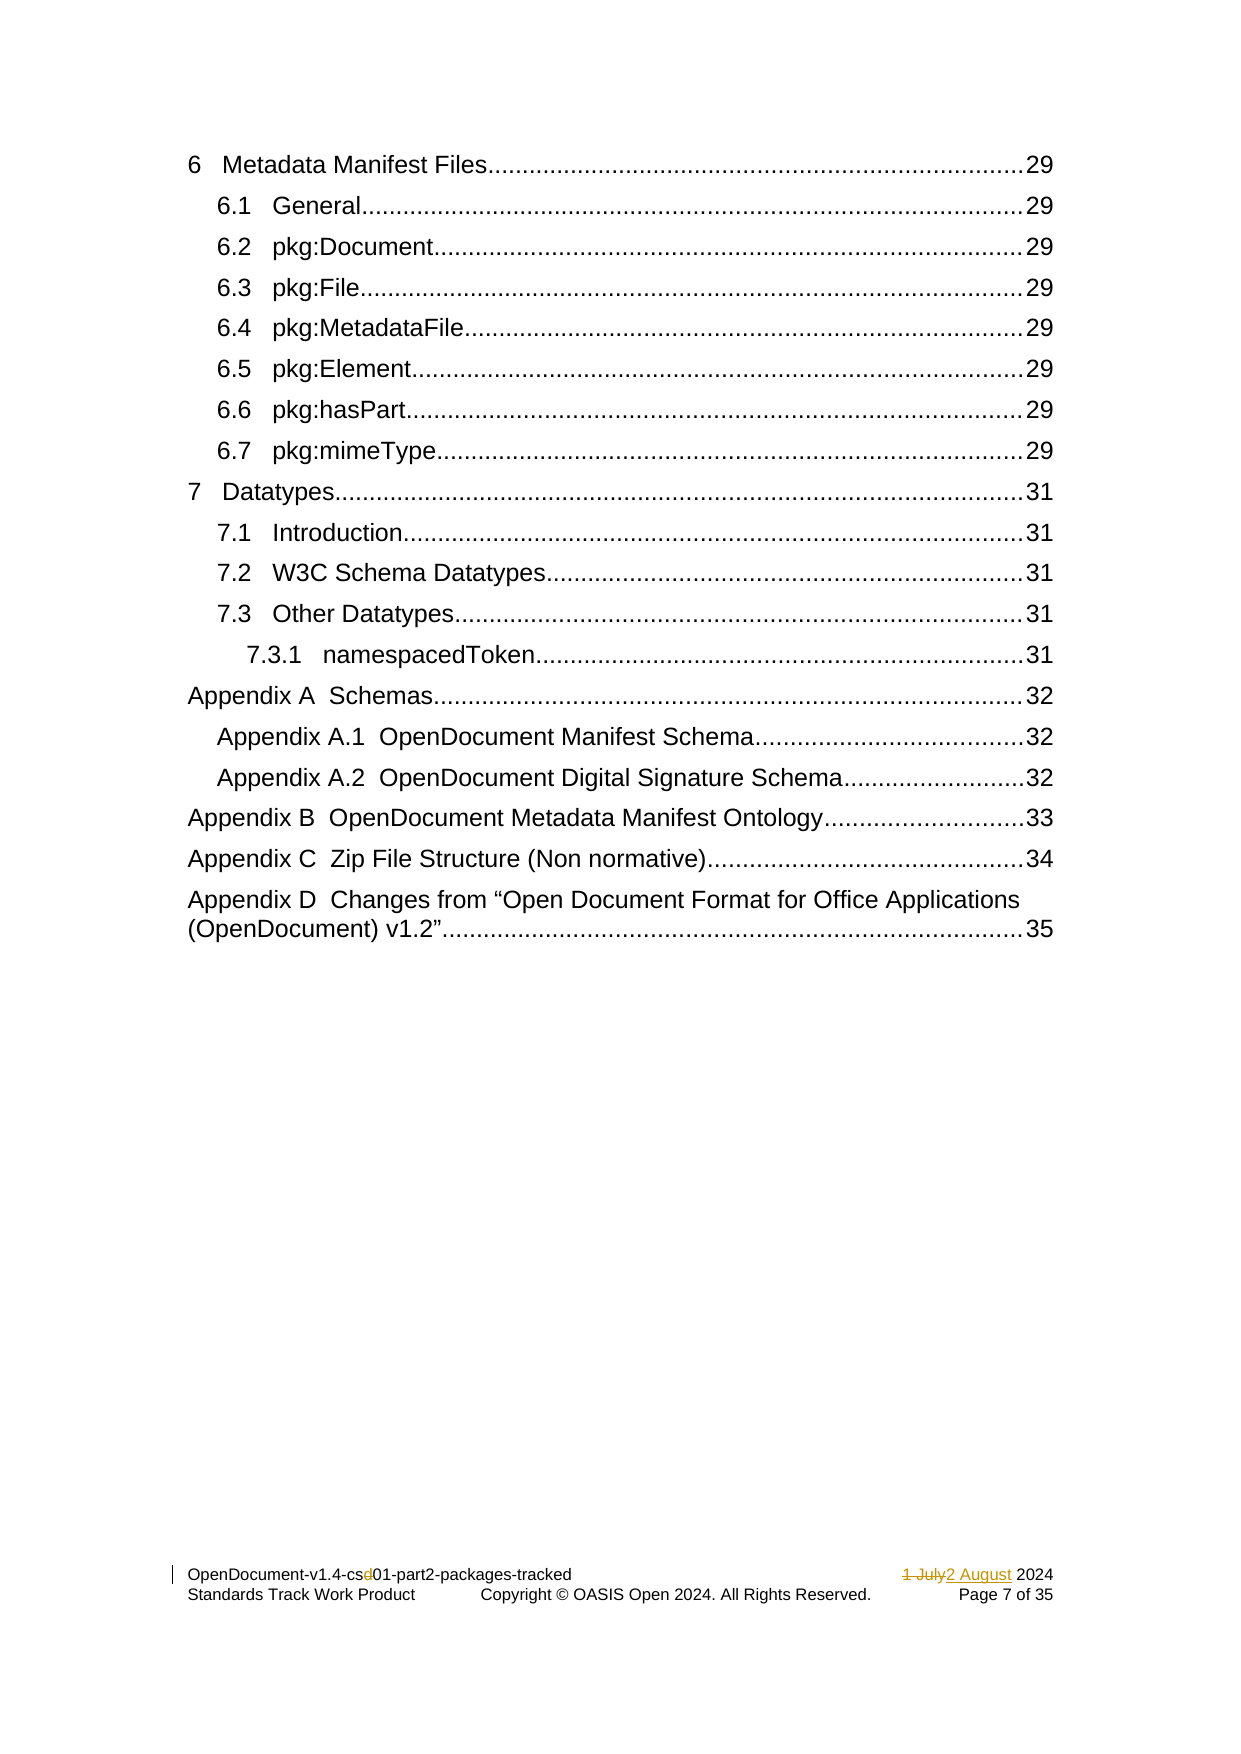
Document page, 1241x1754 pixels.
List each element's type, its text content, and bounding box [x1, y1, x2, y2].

text Appendix D Changes from “Open Document Format for Office Applications (OpenDocument) v1.2” 35 [187, 885, 1053, 942]
text 7.3 Other Datatypes 31 [217, 599, 1053, 628]
text 6.6 pkg:hasPart 29 [217, 395, 1053, 424]
text 6.5 pkg:Element 29 [217, 354, 1053, 383]
text 6.7 pkg:mimeType 29 [217, 436, 1053, 464]
text 7.3.1 namespacedToken 31 [246, 640, 1053, 669]
text Appendix A.1 OpenDocument Manifest Schema 32 [217, 722, 1053, 750]
text 6 Metadata Manifest Files 29 [187, 150, 1053, 179]
text Appendix C Zip File Structure (Non normative) 34 [187, 844, 1053, 873]
text 7 Datatypes 31 [187, 477, 1053, 505]
text 6.2 pkg:Document 29 [217, 232, 1053, 260]
text 7.2 W3C Schema Datatypes 31 [217, 558, 1053, 587]
text 6.4 pkg:MetadataFile 29 [217, 313, 1053, 342]
text 6.1 General 29 [217, 191, 1053, 219]
text Appendix A Schemas 32 [187, 681, 1053, 709]
text Appendix B OpenDocument Metadata Manifest Ontology 33 [187, 803, 1053, 832]
text Appendix A.2 OpenDocument Digital Signature Schema 32 [217, 762, 1053, 791]
text 7.1 Introduction 31 [217, 517, 1053, 546]
text 6.3 pkg:File 29 [217, 272, 1053, 301]
